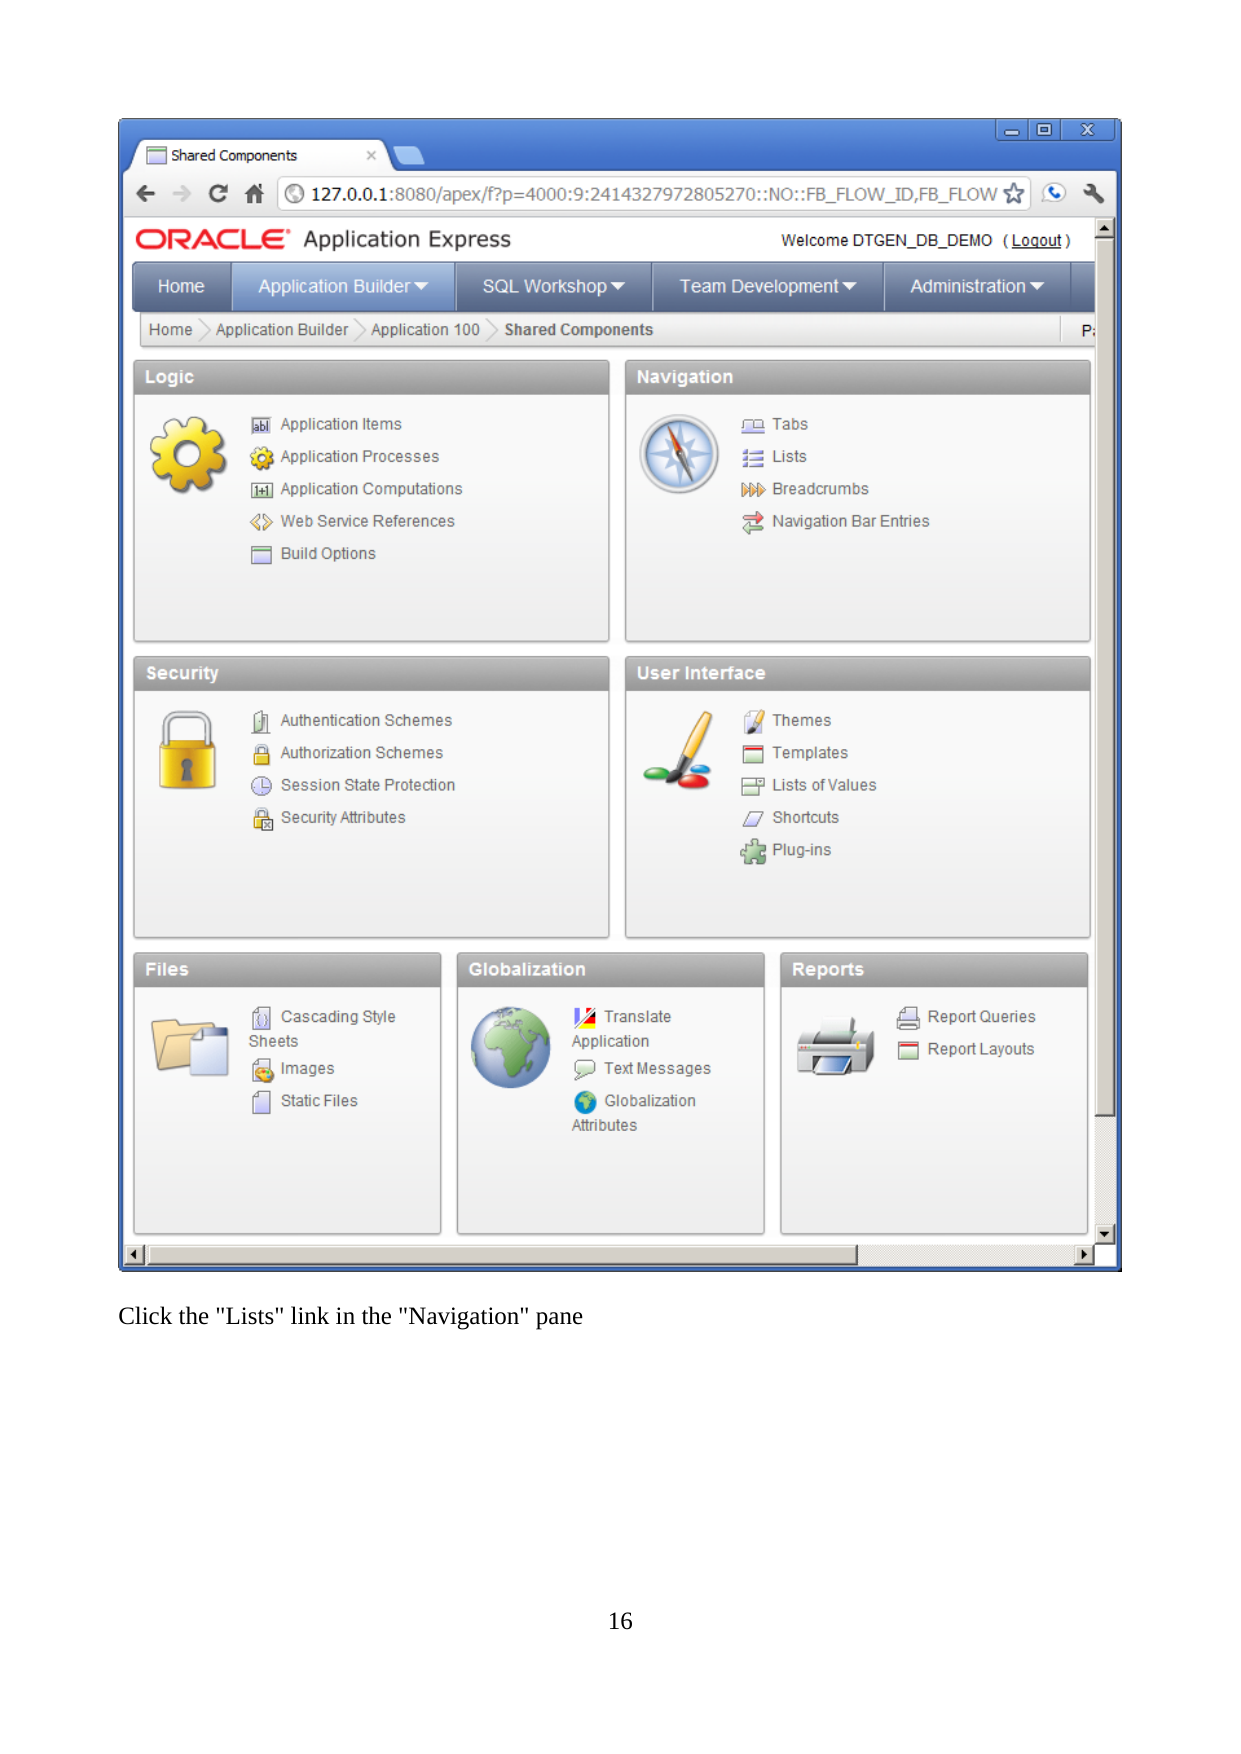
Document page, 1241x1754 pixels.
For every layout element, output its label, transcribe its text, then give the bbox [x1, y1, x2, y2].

picture [118, 118, 1122, 1272]
text Click the "Lists" link in the "Navigation" pane [118, 1301, 1122, 1329]
